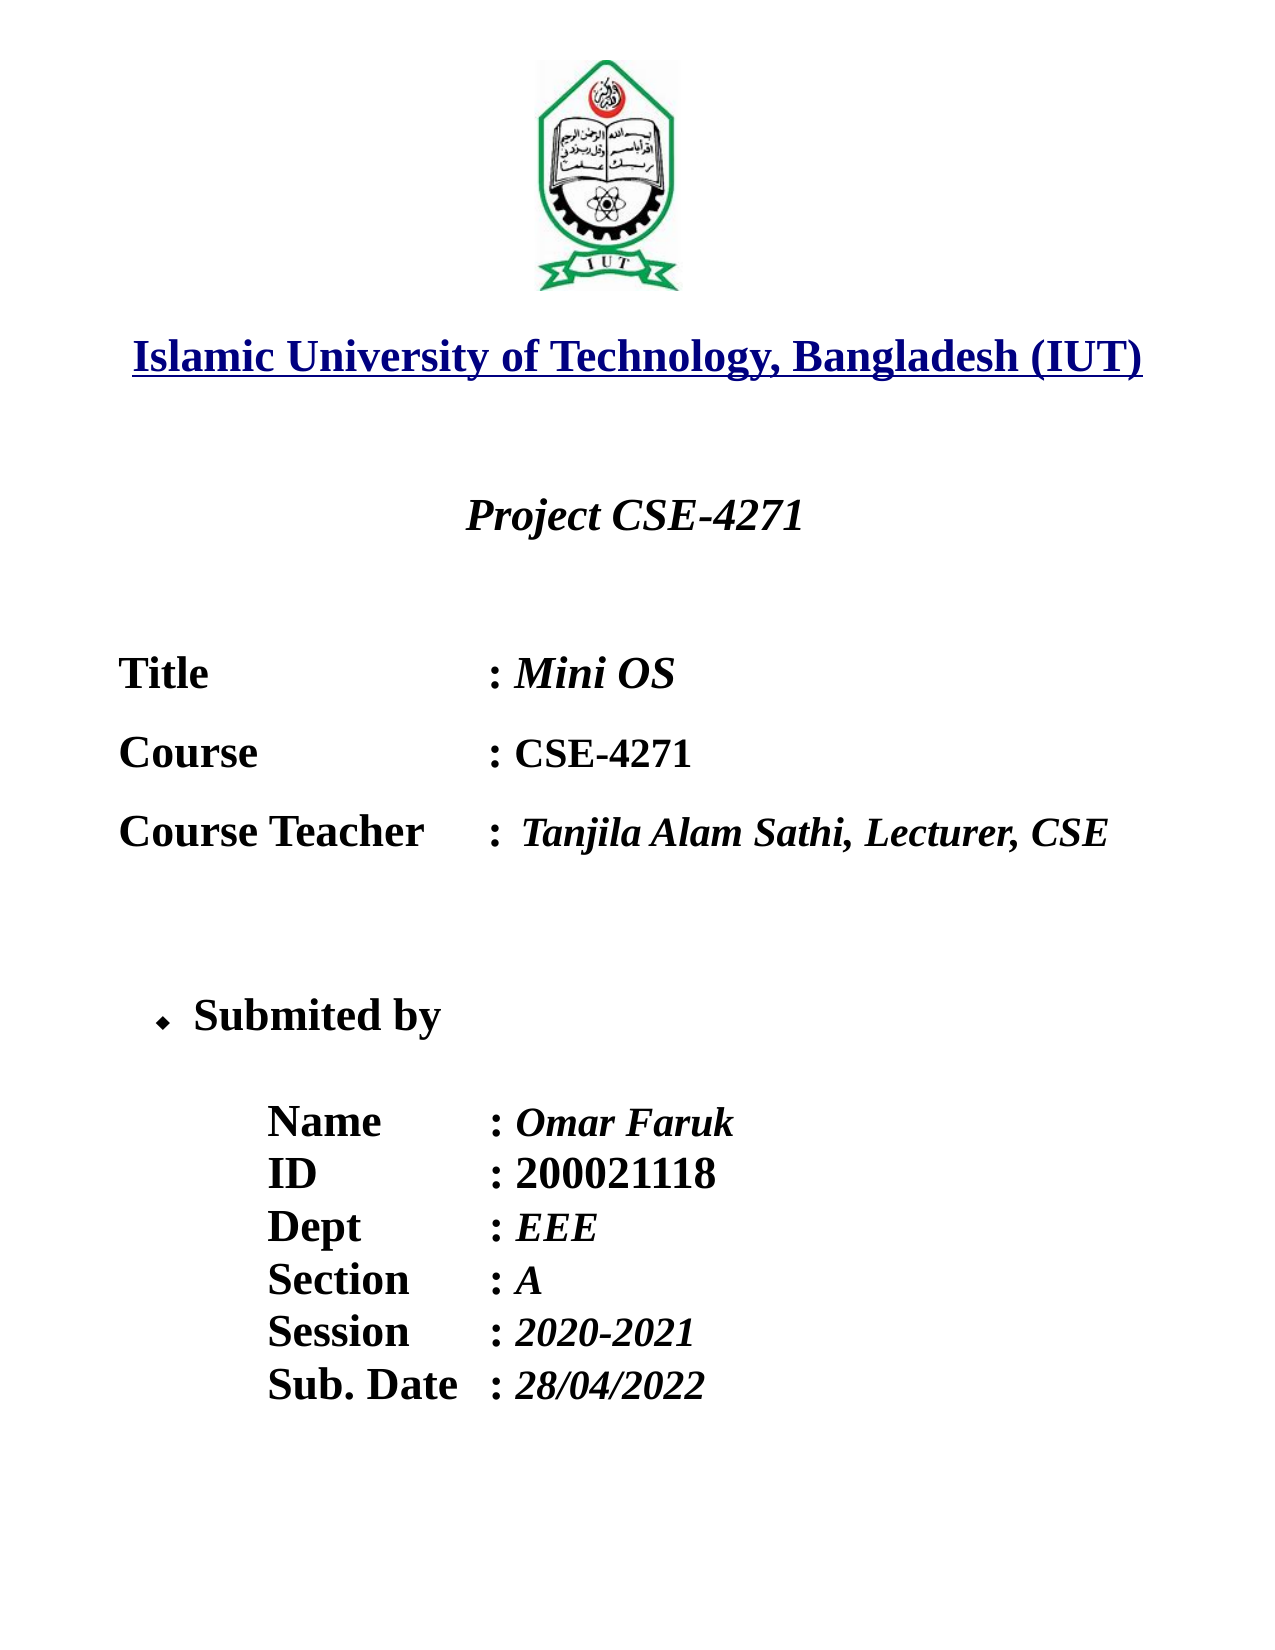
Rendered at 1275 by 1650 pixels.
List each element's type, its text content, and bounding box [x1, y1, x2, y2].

text Project CSE-4271 [118, 487, 1157, 540]
text Title : Mini OS [118, 645, 1157, 698]
picture [534, 60, 683, 291]
text Course : CSE-4271 [118, 724, 1157, 777]
text Course Teacher : Tanjila Alam Sathi, Lecturer, CSE [118, 803, 1157, 856]
list Submited by Name : Omar Faruk ID : 200021118 Dept : EEE Section : A Session : 2020-2021 Sub. Date : 28/04/2022 [156, 988, 1157, 1438]
text Islamic University of Technology, Bangladesh (IUT) [118, 118, 1157, 382]
